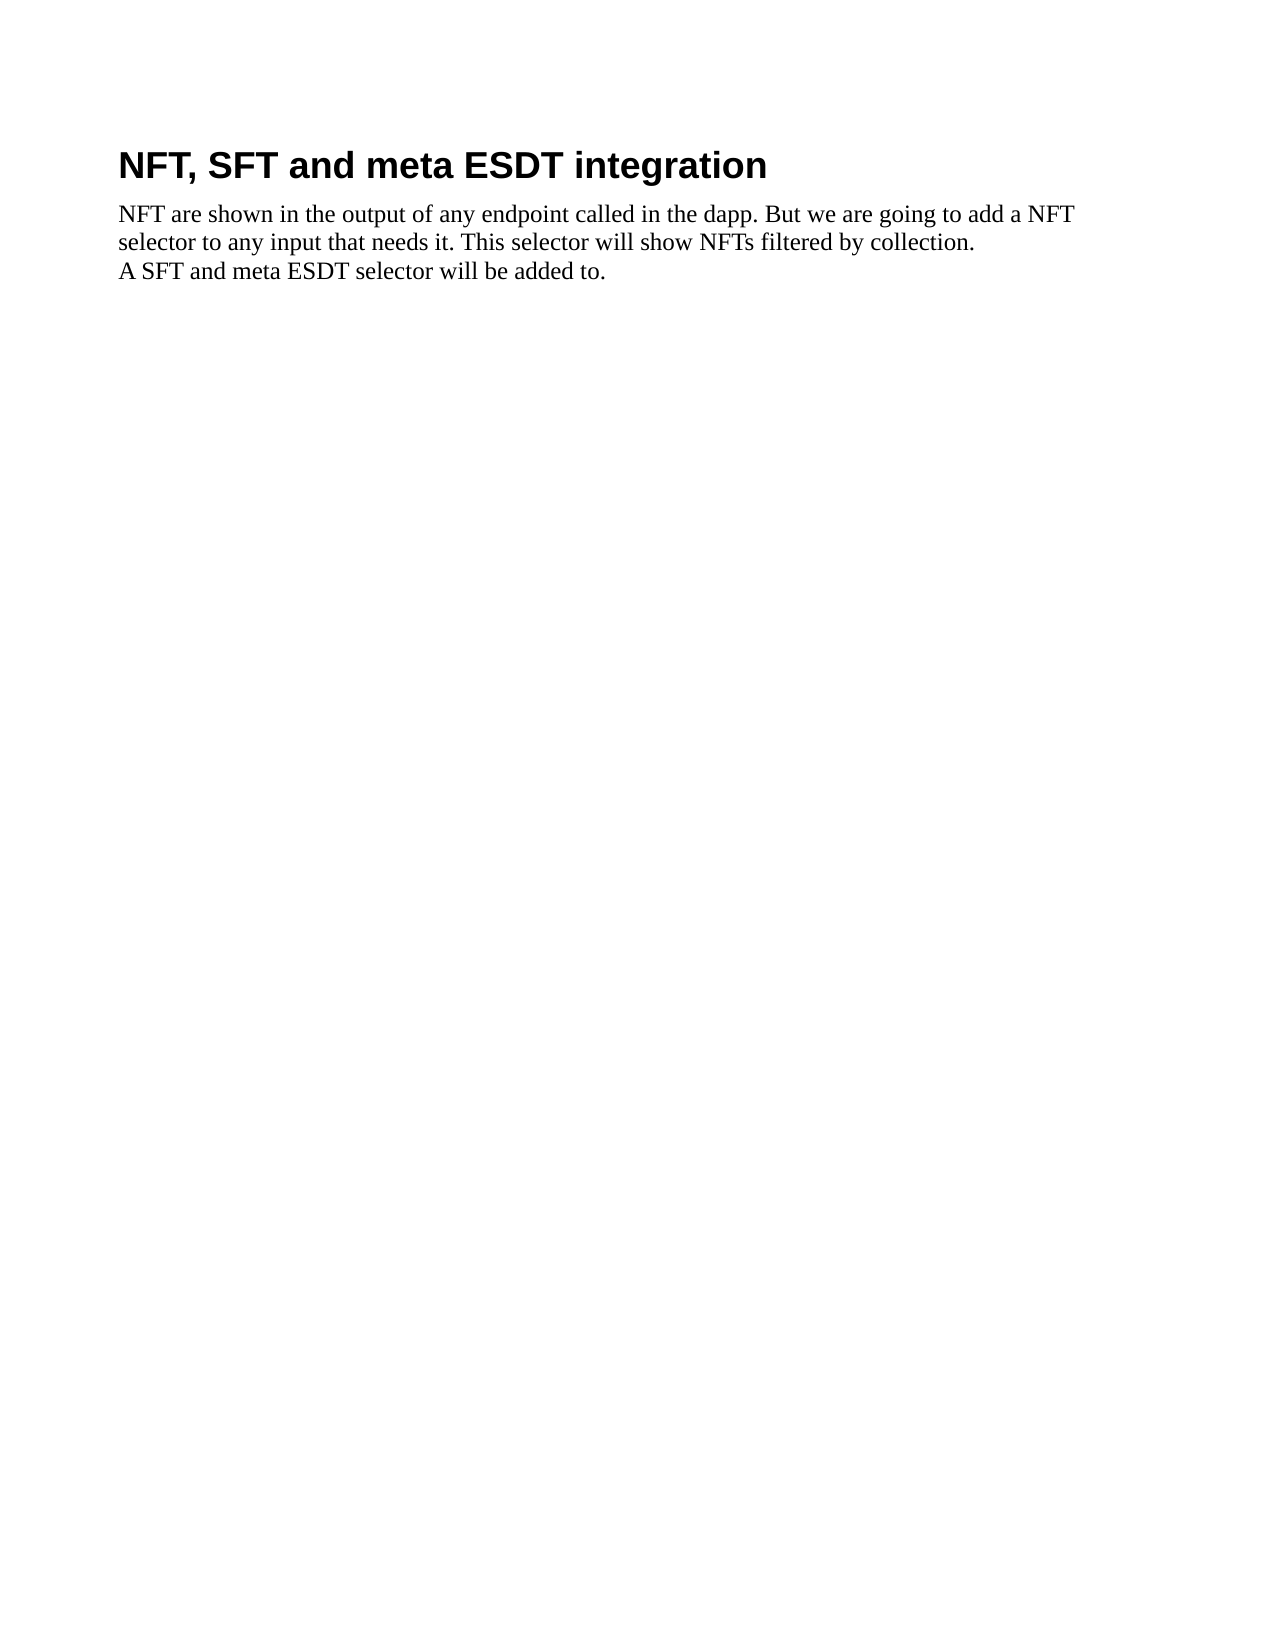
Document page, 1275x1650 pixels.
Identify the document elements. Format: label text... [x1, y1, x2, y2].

text NFT are shown in the output of any endpoint called in the dapp. But we are going to add a NFT selector to any input that needs it. This selector will show NFTs filtered by collection. [118, 199, 1157, 256]
subtitle NFT, SFT and meta ESDT integration [118, 143, 1157, 186]
text A SFT and meta ESDT selector will be added to. [118, 256, 1157, 285]
